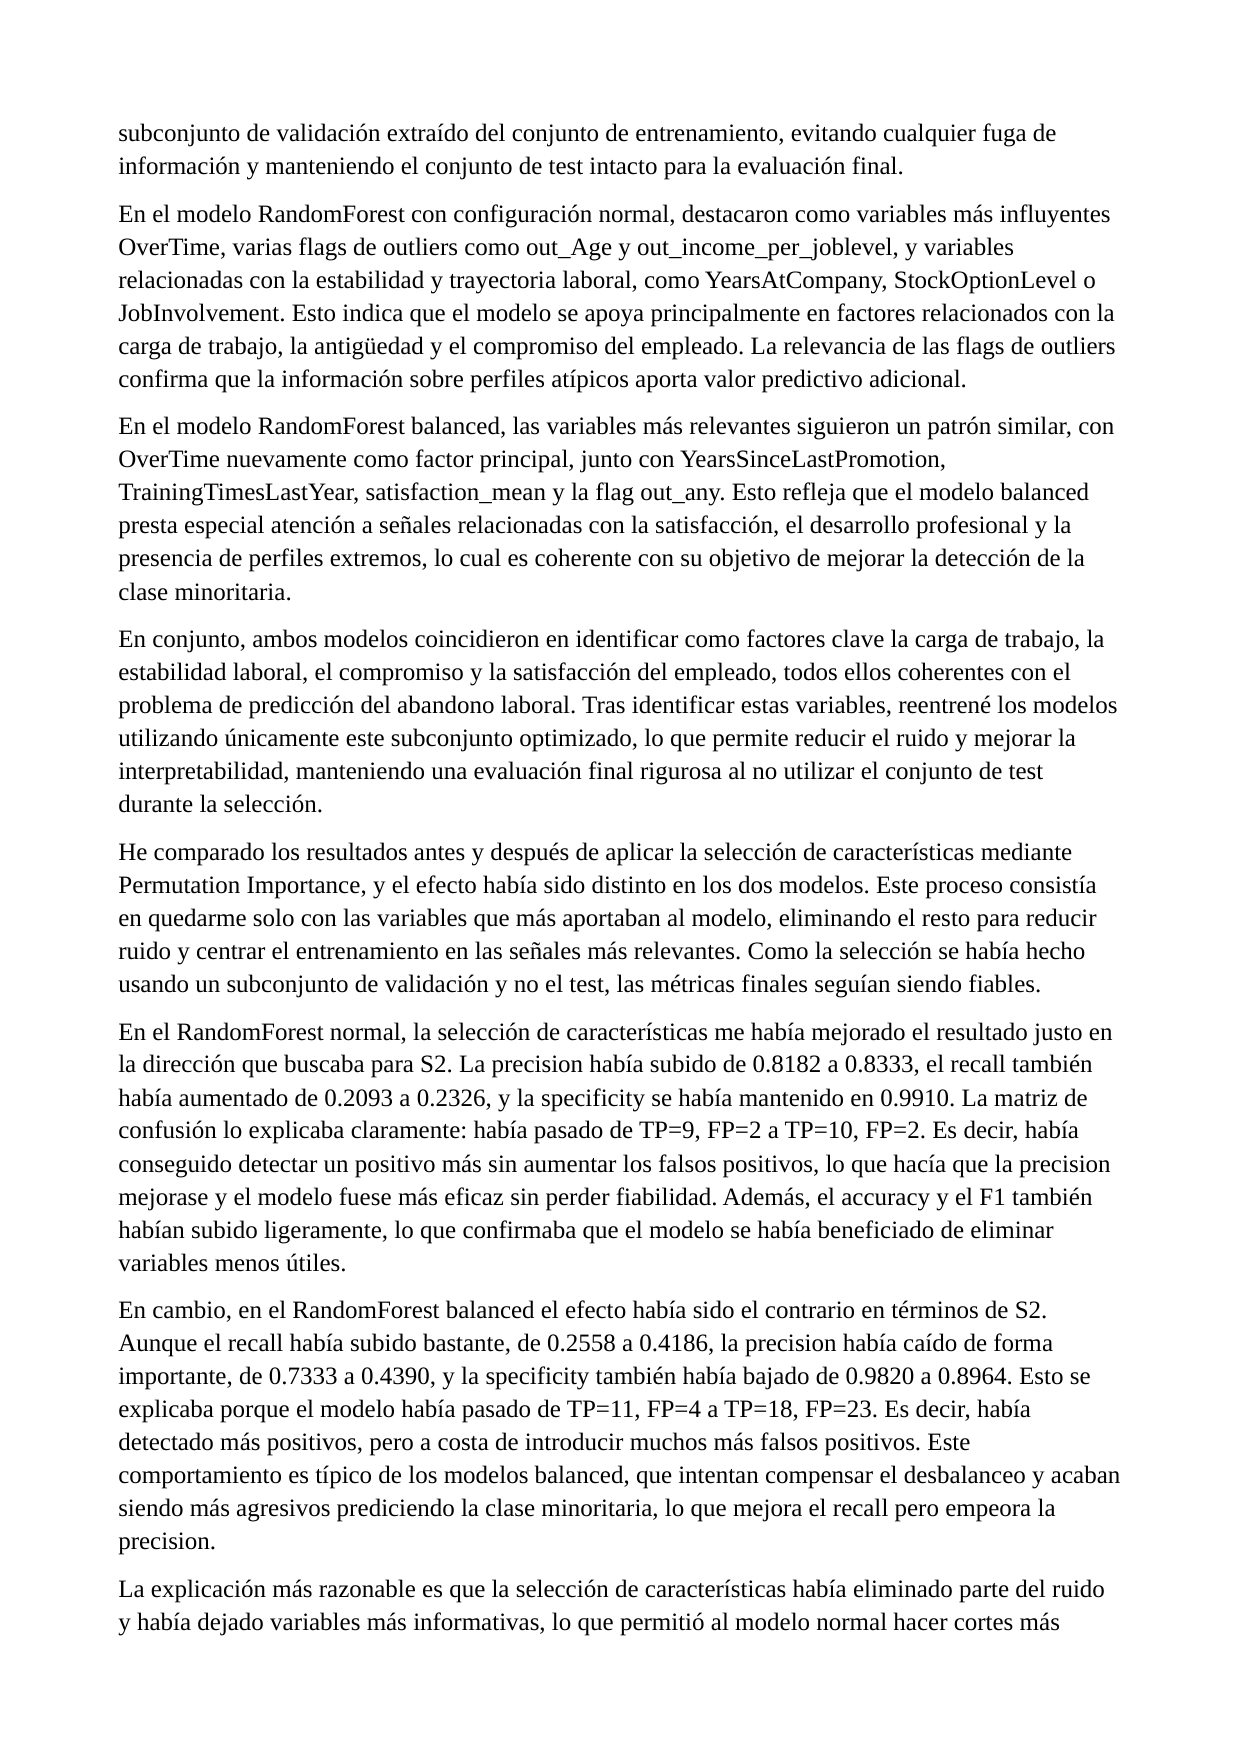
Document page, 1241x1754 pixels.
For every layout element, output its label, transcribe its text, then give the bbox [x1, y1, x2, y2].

text subconjunto de validación extraído del conjunto de entrenamiento, evitando cualquier fuga de información y manteniendo el conjunto de test intacto para la evaluación final. [118, 118, 1122, 180]
text En el modelo RandomForest con configuración normal, destacaron como variables más influyentes OverTime, varias flags de outliers como out_Age y out_income_per_joblevel, y variables relacionadas con la estabilidad y trayectoria laboral, como YearsAtCompany, StockOptionLevel o JobInvolvement. Esto indica que el modelo se apoya principalmente en factores relacionados con la carga de trabajo, la antigüedad y el compromiso del empleado. La relevancia de las flags de outliers confirma que la información sobre perfiles atípicos aporta valor predictivo adicional. [118, 199, 1122, 393]
text En el modelo RandomForest balanced, las variables más relevantes siguieron un patrón similar, con OverTime nuevamente como factor principal, junto con YearsSinceLastPromotion, TrainingTimesLastYear, satisfaction_mean y la flag out_any. Esto refleja que el modelo balanced presta especial atención a señales relacionadas con la satisfacción, el desarrollo profesional y la presencia de perfiles extremos, lo cual es coherente con su objetivo de mejorar la detección de la clase minoritaria. [118, 411, 1122, 605]
text He comparado los resultados antes y después de aplicar la selección de características mediante Permutation Importance, y el efecto había sido distinto en los dos modelos. Este proceso consistía en quedarme solo con las variables que más aportaban al modelo, eliminando el resto para reducir ruido y centrar el entrenamiento en las señales más relevantes. Como la selección se había hecho usando un subconjunto de validación y no el test, las métricas finales seguían siendo fiables. [118, 837, 1122, 998]
text En el RandomForest normal, la selección de características me había mejorado el resultado justo en la dirección que buscaba para S2. La precision había subido de 0.8182 a 0.8333, el recall también había aumentado de 0.2093 a 0.2326, y la specificity se había mantenido en 0.9910. La matriz de confusión lo explicaba claramente: había pasado de TP=9, FP=2 a TP=10, FP=2. Es decir, había conseguido detectar un positivo más sin aumentar los falsos positivos, lo que hacía que la precision mejorase y el modelo fuese más eficaz sin perder fiabilidad. Además, el accuracy y el F1 también habían subido ligeramente, lo que confirmaba que el modelo se había beneficiado de eliminar variables menos útiles. [118, 1017, 1122, 1276]
text En conjunto, ambos modelos coincidieron en identificar como factores clave la carga de trabajo, la estabilidad laboral, el compromiso y la satisfacción del empleado, todos ellos coherentes con el problema de predicción del abandono laboral. Tras identificar estas variables, reentrené los modelos utilizando únicamente este subconjunto optimizado, lo que permite reducir el ruido y mejorar la interpretabilidad, manteniendo una evaluación final rigurosa al no utilizar el conjunto de test durante la selección. [118, 624, 1122, 818]
text En cambio, en el RandomForest balanced el efecto había sido el contrario en términos de S2. Aunque el recall había subido bastante, de 0.2558 a 0.4186, la precision había caído de forma importante, de 0.7333 a 0.4390, y la specificity también había bajado de 0.9820 a 0.8964. Esto se explicaba porque el modelo había pasado de TP=11, FP=4 a TP=18, FP=23. Es decir, había detectado más positivos, pero a costa de introducir muchos más falsos positivos. Este comportamiento es típico de los modelos balanced, que intentan compensar el desbalanceo y acaban siendo más agresivos prediciendo la clase minoritaria, lo que mejora el recall pero empeora la precision. [118, 1295, 1122, 1555]
text La explicación más razonable es que la selección de características había eliminado parte del ruido y había dejado variables más informativas, lo que permitió al modelo normal hacer cortes más [118, 1574, 1122, 1636]
